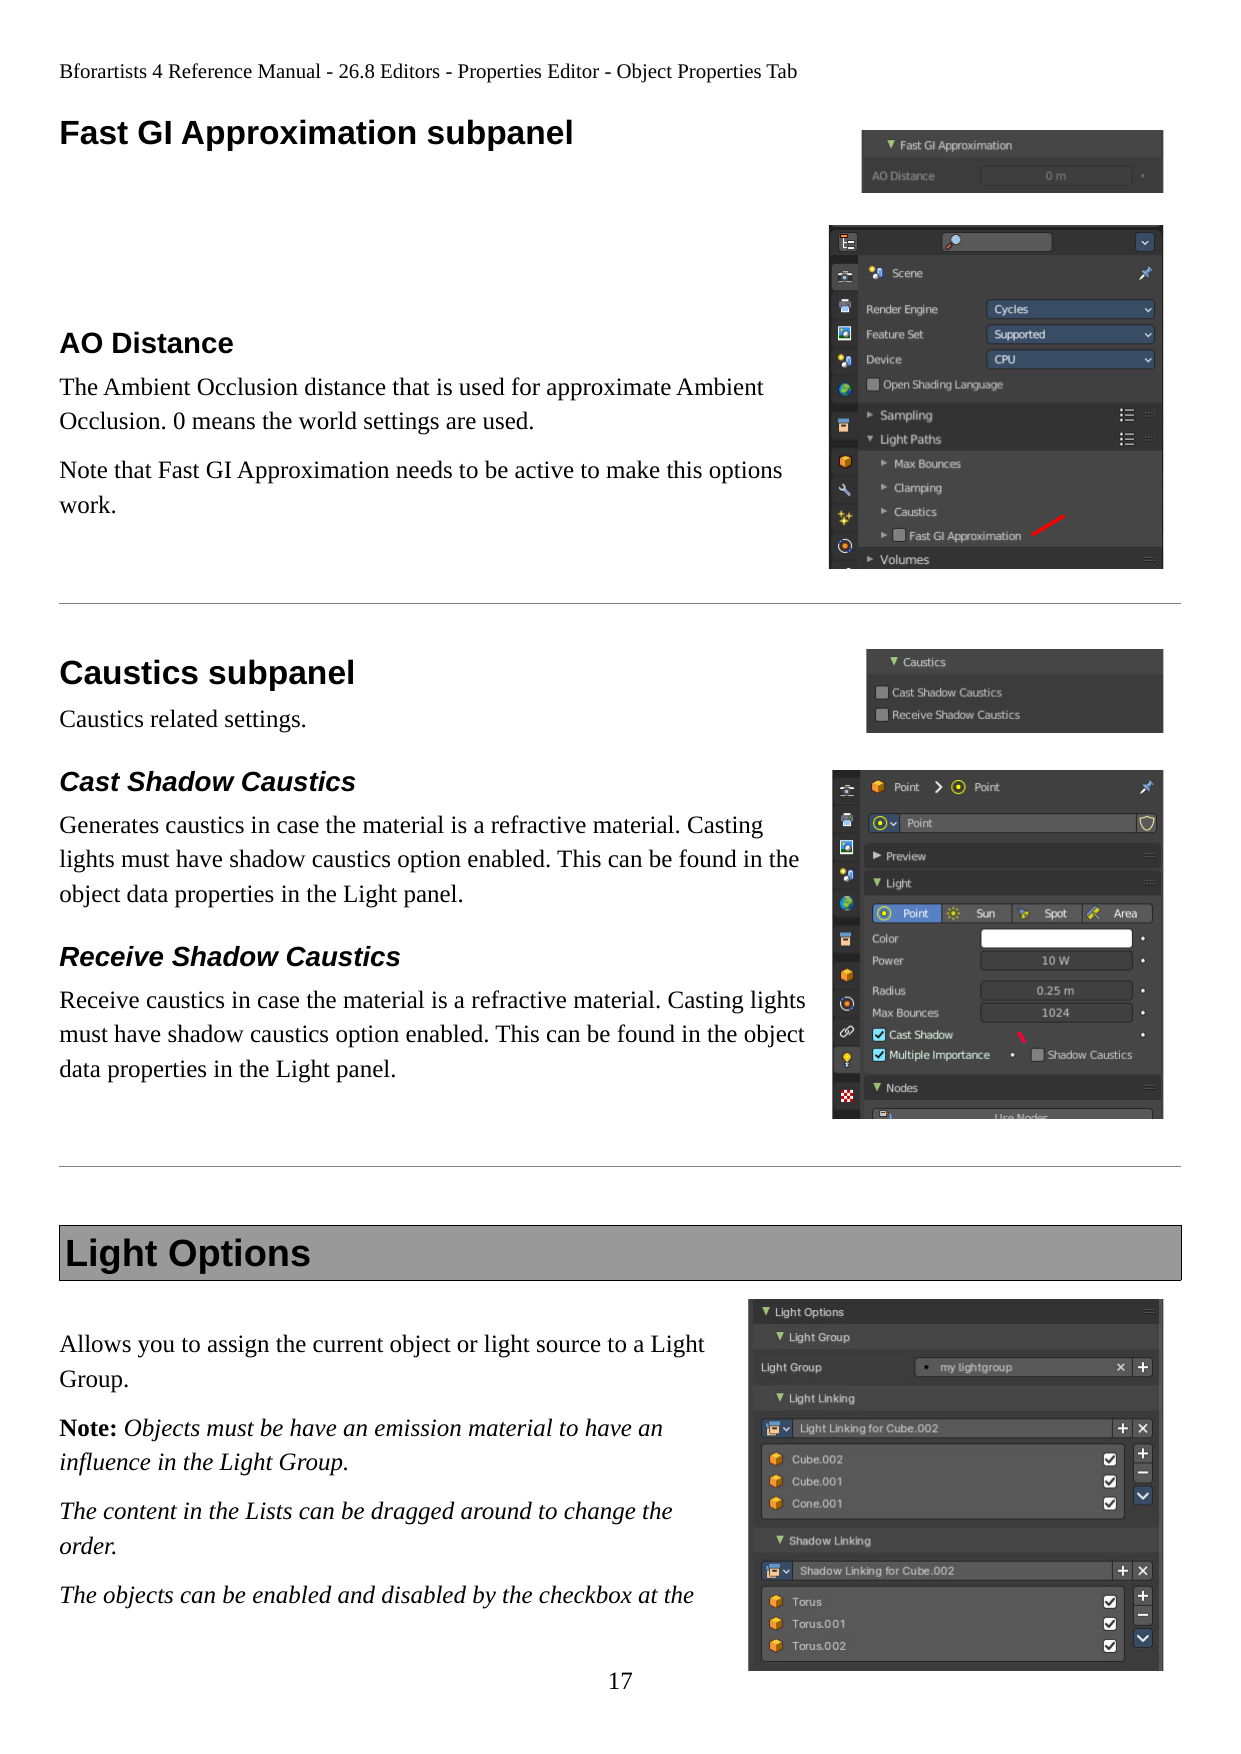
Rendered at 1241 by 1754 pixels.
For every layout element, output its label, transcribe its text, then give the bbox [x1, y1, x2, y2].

subtitle Fast GI Approximation subpanel [59, 113, 1181, 151]
picture [828, 225, 1164, 569]
subtitle Receive Shadow Caustics [59, 941, 832, 972]
text Note that Fast GI Approximation needs to be active to make this options work. [59, 455, 828, 518]
picture [748, 1299, 1164, 1671]
picture [866, 649, 1164, 733]
subtitle AO Distance [59, 326, 828, 359]
text Generates caustics in case the material is a refractive material. Casting lights must have shadow caustics option enabled. This can be found in the object data properties in the Light panel. [59, 810, 832, 908]
text The objects can be enabled and disabled by the checkbox at the [59, 1580, 748, 1609]
text The Ambient Occlusion distance that is used for approximate Ambient Occlusion. 0 means the world settings are used. [59, 372, 828, 435]
picture [832, 770, 1164, 1119]
table_header Light Options [60, 1226, 1181, 1280]
subtitle Caustics subpanel [59, 653, 866, 692]
subtitle [1164, 326, 1181, 359]
text Caustics related settings. [59, 704, 866, 733]
subtitle [1164, 941, 1181, 972]
text Note: Objects must be have an emission material to have an influence in the Light Group. [59, 1413, 748, 1476]
subtitle [1164, 653, 1181, 692]
picture [861, 130, 1164, 193]
subtitle Cast Shadow Caustics [59, 766, 1181, 797]
text The content in the Lists can be dragged around to change the order. [59, 1496, 748, 1559]
text Receive caustics in case the material is a refractive material. Casting lights must have shadow caustics option enabled. This can be found in the object data properties in the Light panel. [59, 985, 832, 1083]
text Allows you to assign the current object or light source to a Light Group. [59, 1329, 748, 1392]
